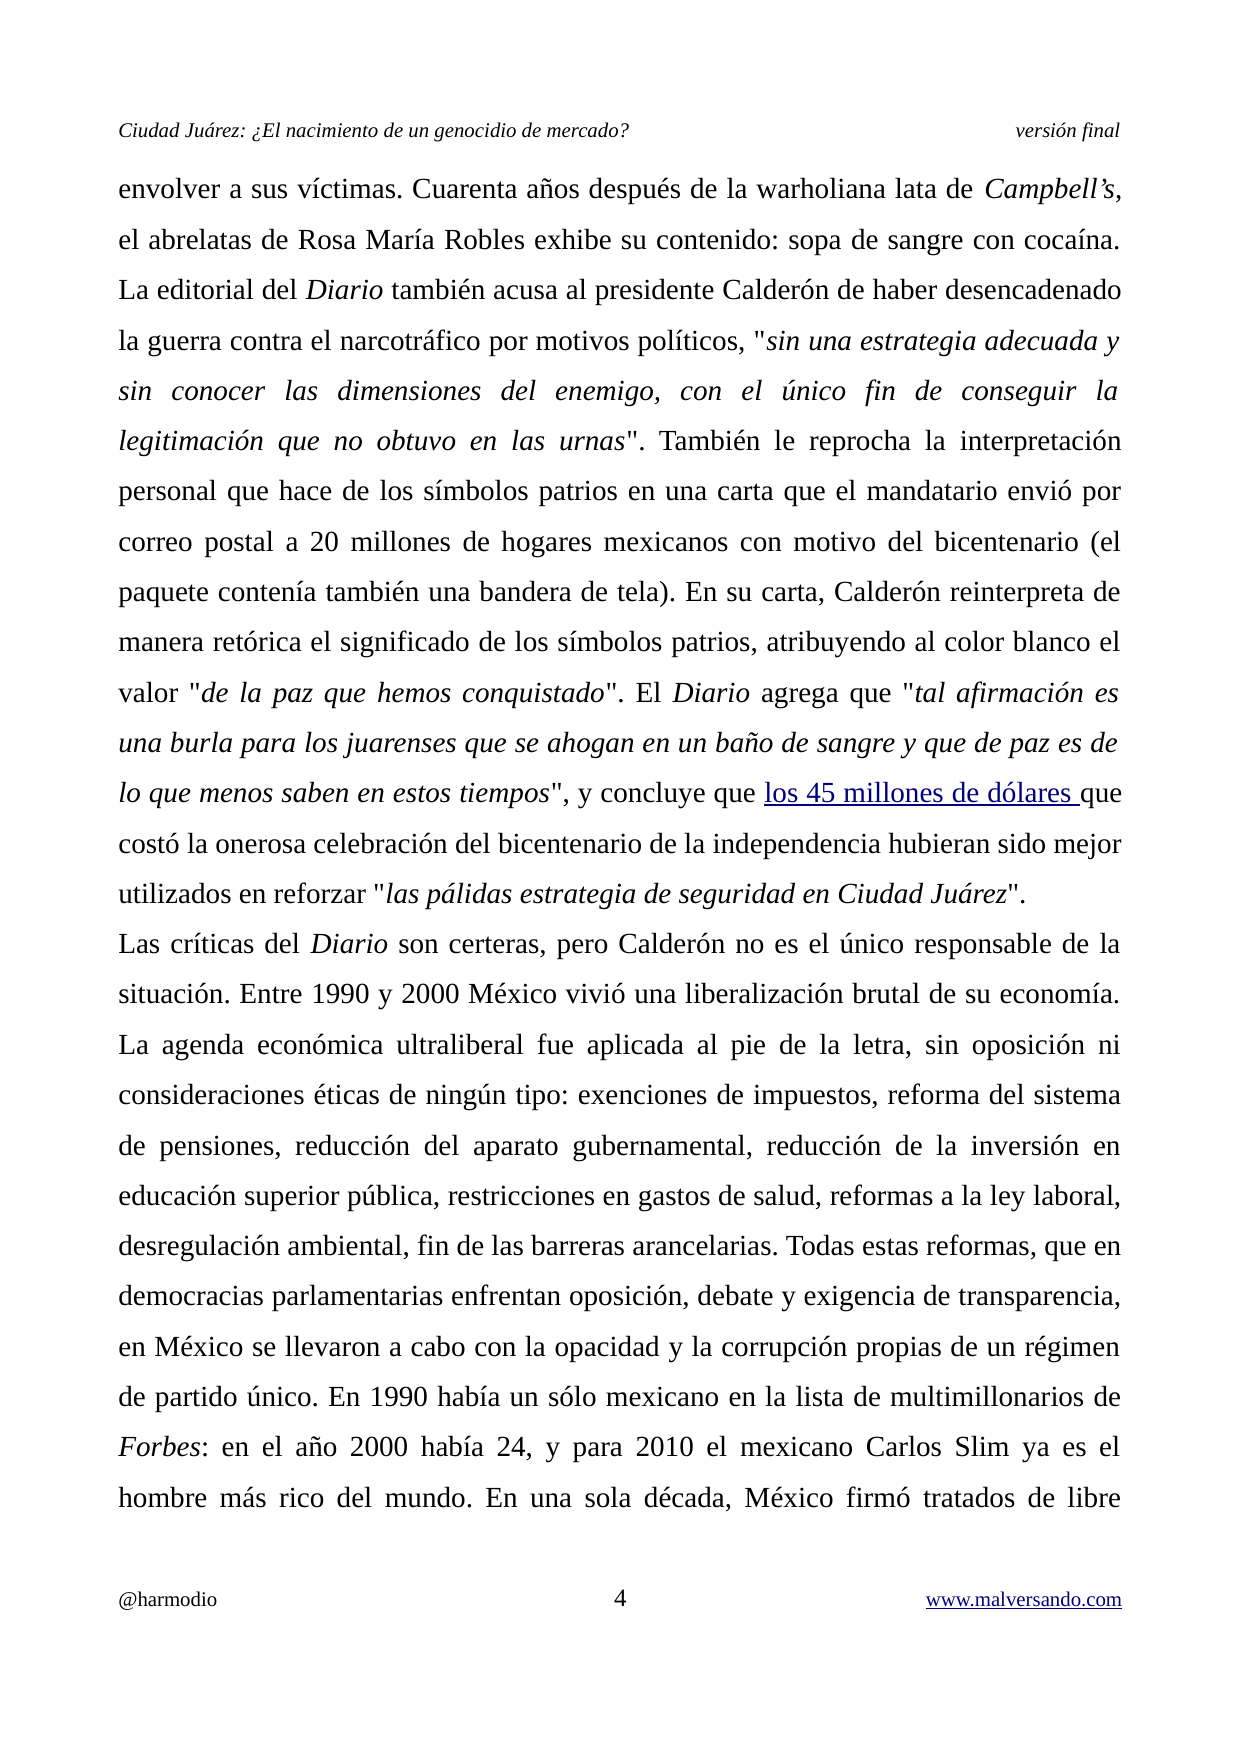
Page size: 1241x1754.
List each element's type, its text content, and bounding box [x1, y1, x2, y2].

text Las críticas del Diario son certeras, pero Calderón no es el único responsable de la situación. Entre 1990 y 2000 México vivió una liberalización brutal de su economía. La agenda económica ultraliberal fue aplicada al pie de la letra, sin oposición ni consideraciones éticas de ningún tipo: exenciones de impuestos, reforma del sistema de pensiones, reducción del aparato gubernamental, reducción de la inversión en educación superior pública, restricciones en gastos de salud, reformas a la ley laboral, desregulación ambiental, fin de las barreras arancelarias. Todas estas reformas, que en democracias parlamentarias enfrentan oposición, debate y exigencia de transparencia, en México se llevaron a cabo con la opacidad y la corrupción propias de un régimen de partido único. En 1990 había un sólo mexicano en la lista de multimillonarios de Forbes: en el año 2000 había 24, y para 2010 el mexicano Carlos Slim ya es el hombre más rico del mundo. En una sola década, México firmó tratados de libre [118, 926, 1122, 1513]
text envolver a sus víctimas. Cuarenta años después de la warholiana lata de Campbell’s, el abrelatas de Rosa María Robles exhibe su contenido: sopa de sangre con cocaína. La editorial del Diario también acusa al presidente Calderón de haber desencadenado la guerra contra el narcotráfico por motivos políticos, "sin una estrategia adecuada y sin conocer las dimensiones del enemigo, con el único fin de conseguir la legitimación que no obtuvo en las urnas". También le reprocha la interpretación personal que hace de los símbolos patrios en una carta que el mandatario envió por correo postal a 20 millones de hogares mexicanos con motivo del bicentenario (el paquete contenía también una bandera de tela). En su carta, Calderón reinterpreta de manera retórica el significado de los símbolos patrios, atribuyendo al color blanco el valor "de la paz que hemos conquistado". El Diario agrega que "tal afirmación es una burla para los juarenses que se ahogan en un baño de sangre y que de paz es de lo que menos saben en estos tiempos", y concluye que los 45 millones de dólares que costó la onerosa celebración del bicentenario de la independencia hubieran sido mejor utilizados en reforzar "las pálidas estrategia de seguridad en Ciudad Juárez". [118, 172, 1122, 909]
